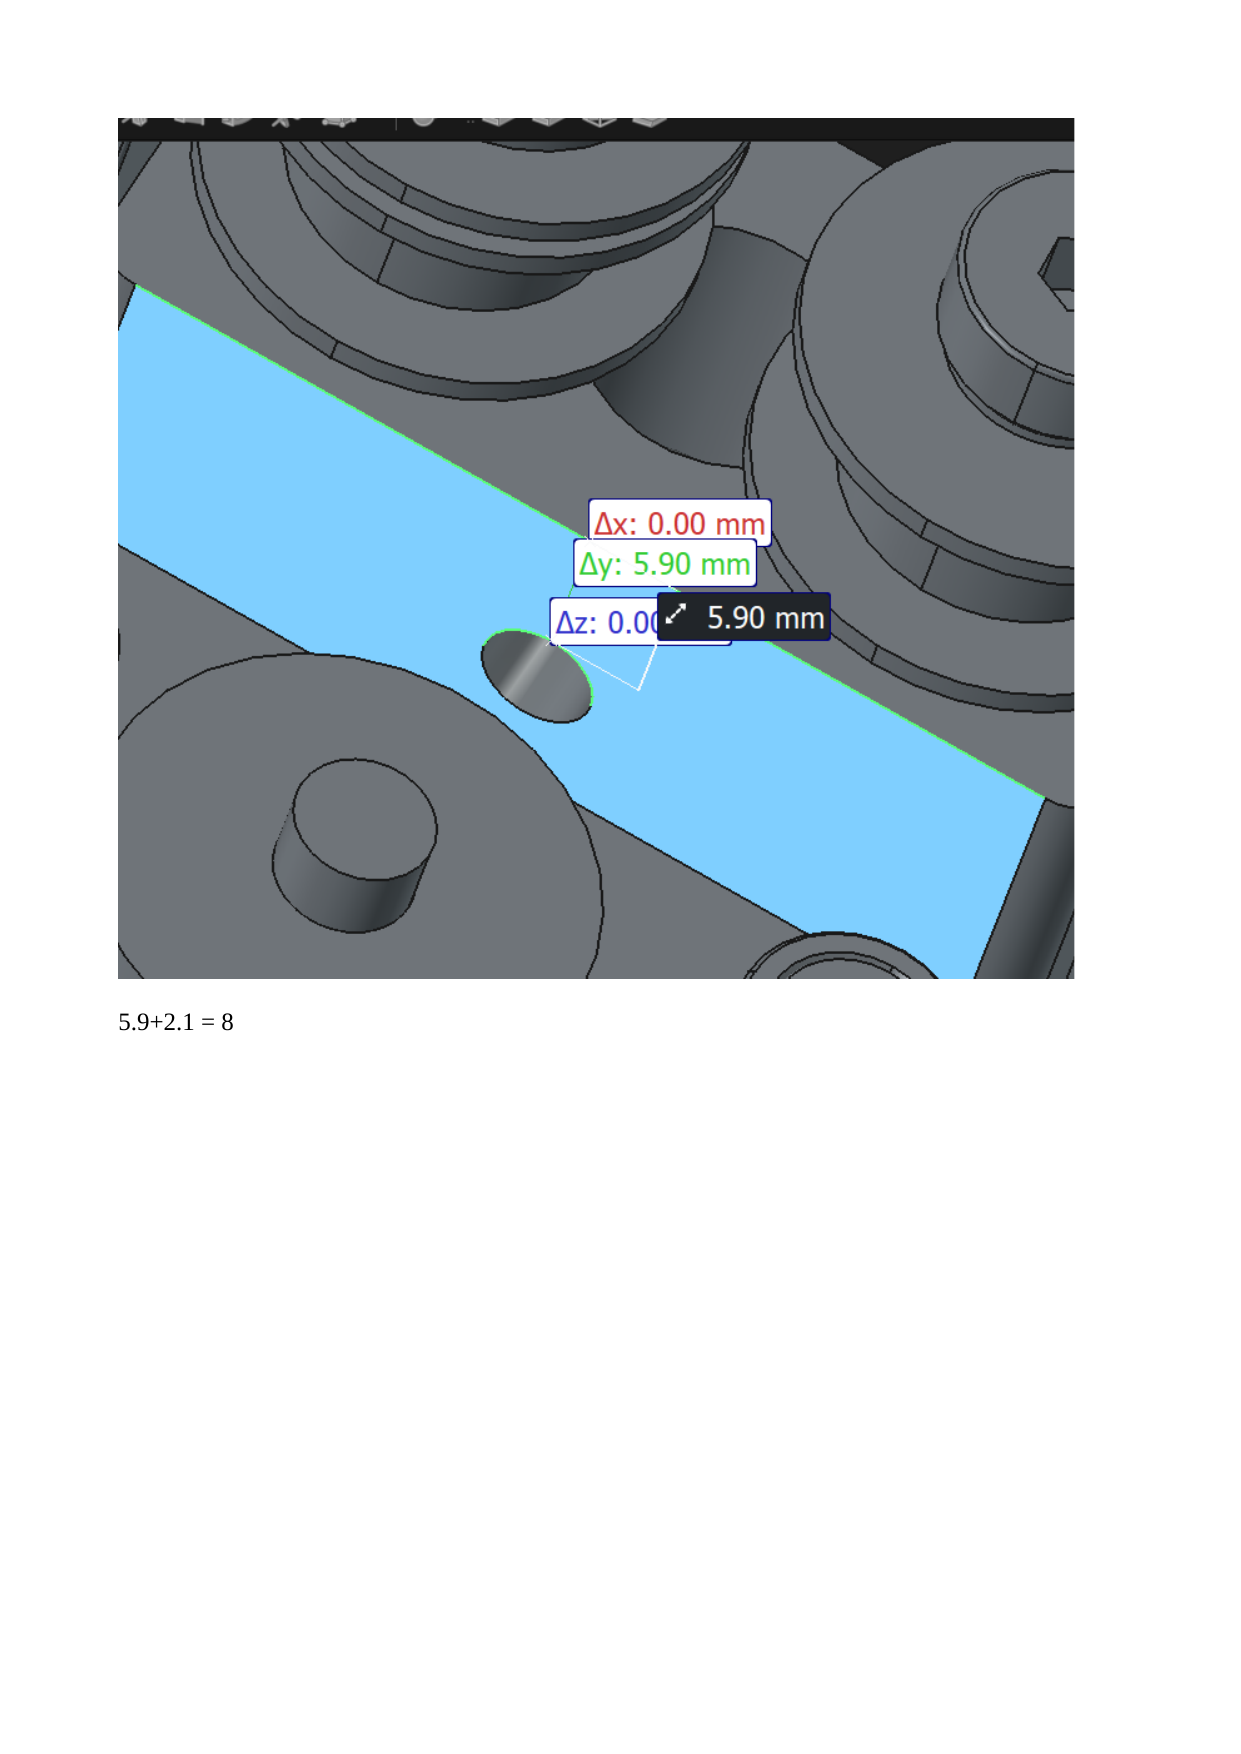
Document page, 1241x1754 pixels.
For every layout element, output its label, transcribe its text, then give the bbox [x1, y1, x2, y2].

text 5.9+2.1 = 8 [118, 1007, 1122, 1036]
picture [118, 118, 1075, 979]
